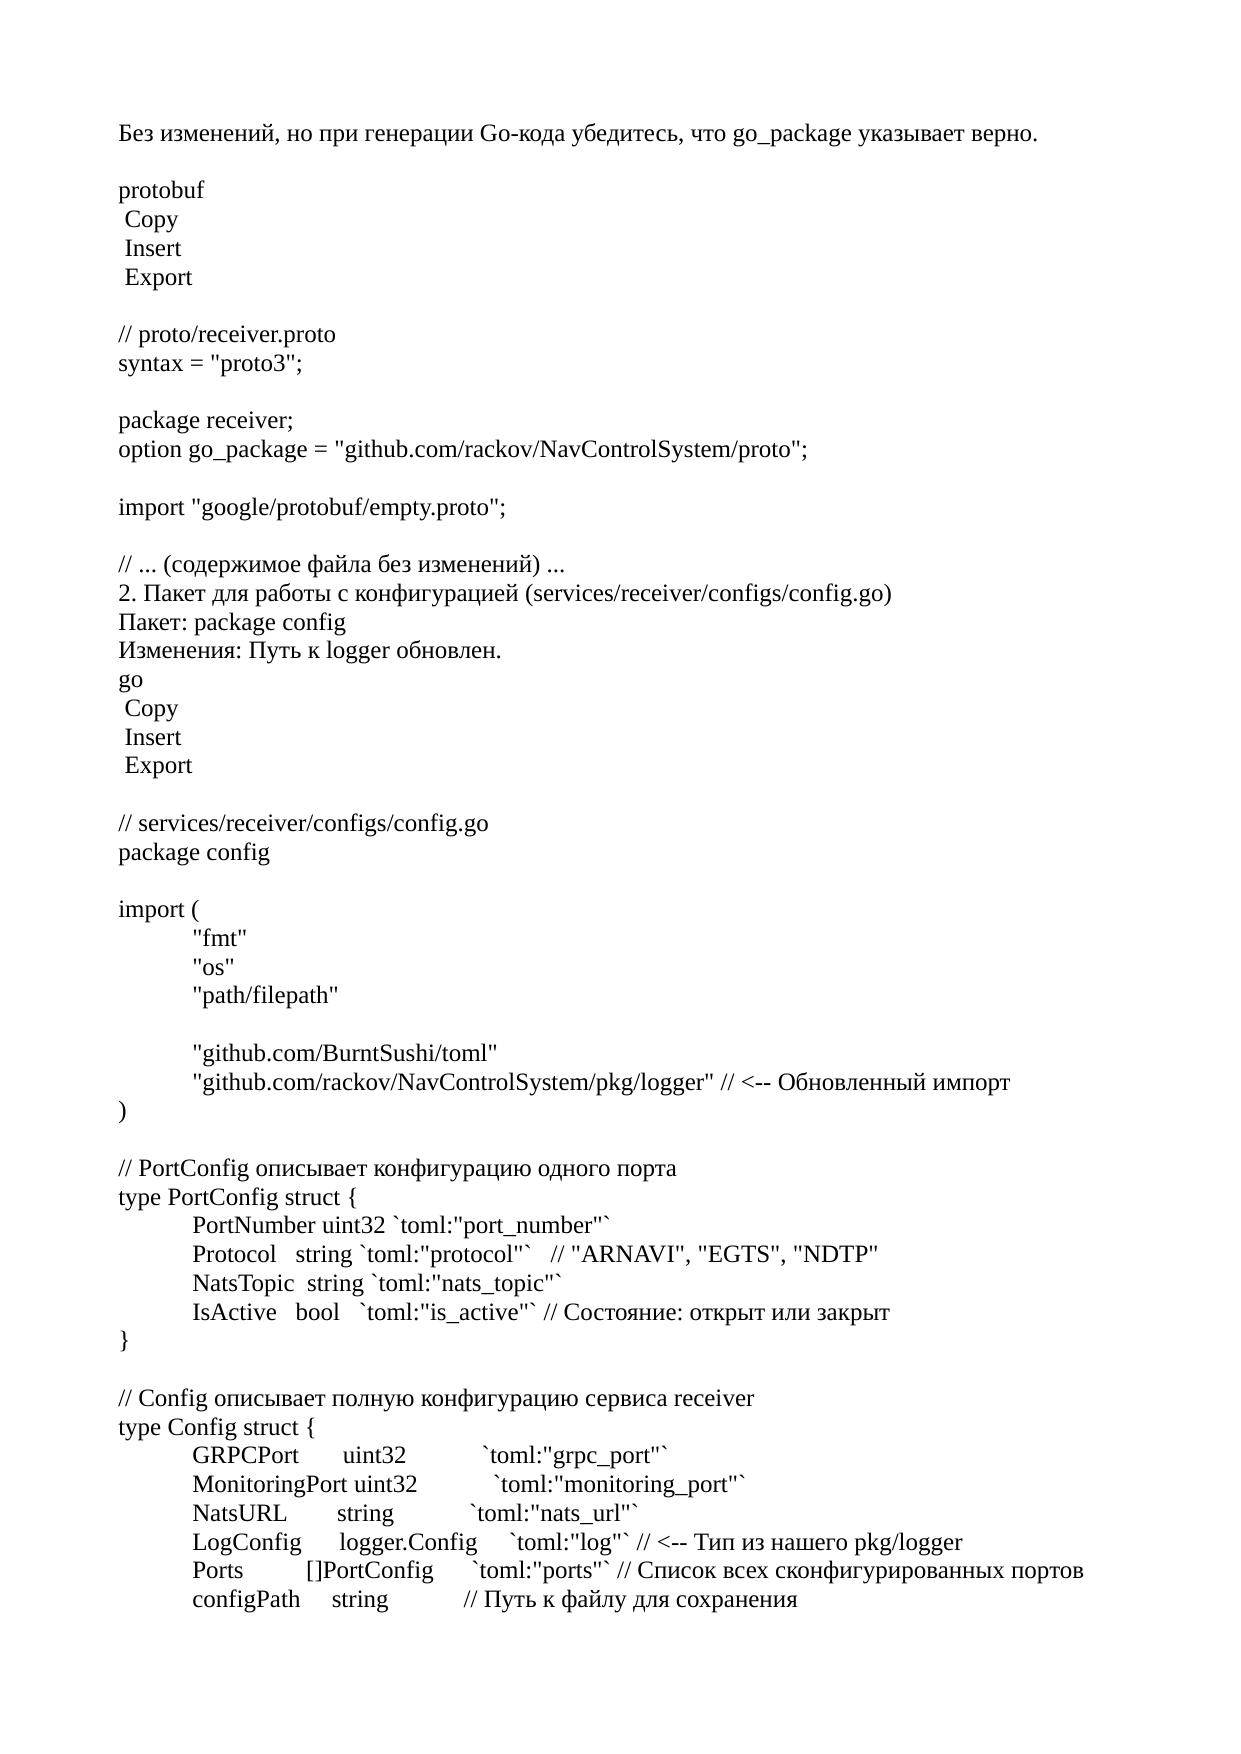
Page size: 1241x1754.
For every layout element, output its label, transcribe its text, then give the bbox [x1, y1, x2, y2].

text "github.com/rackov/NavControlSystem/pkg/logger" // <-- Обновленный импорт [118, 1067, 1122, 1096]
text GRPCPort uint32 `toml:"grpc_port"` [118, 1441, 1122, 1469]
text // PortConfig описывает конфигурацию одного порта [118, 1153, 1122, 1182]
text } [118, 1326, 1122, 1354]
text syntax = "proto3"; [118, 348, 1122, 377]
text import "google/protobuf/empty.proto"; [118, 492, 1122, 521]
text Пакет: package config [118, 607, 1122, 636]
text // services/receiver/configs/config.go [118, 808, 1122, 837]
text 2. Пакет для работы с конфигурацией (services/receiver/configs/config.go) [118, 578, 1122, 607]
text PortNumber uint32 `toml:"port_number"` [118, 1211, 1122, 1239]
text type Config struct { [118, 1412, 1122, 1441]
text "path/filepath" [118, 981, 1122, 1009]
text configPath string // Путь к файлу для сохранения [118, 1584, 1122, 1613]
text MonitoringPort uint32 `toml:"monitoring_port"` [118, 1469, 1122, 1498]
text LogConfig logger.Config `toml:"log"` // <-- Тип из нашего pkg/logger [118, 1527, 1122, 1556]
text Insert [118, 722, 1122, 751]
text // Config описывает полную конфигурацию сервиса receiver [118, 1383, 1122, 1412]
text protobuf [118, 176, 1122, 204]
text import ( [118, 894, 1122, 923]
text Export [118, 751, 1122, 779]
text option go_package = "github.com/rackov/NavControlSystem/proto"; [118, 434, 1122, 463]
text Export [118, 262, 1122, 291]
text NatsURL string `toml:"nats_url"` [118, 1498, 1122, 1527]
text IsActive bool `toml:"is_active"` // Состояние: открыт или закрыт [118, 1297, 1122, 1326]
text Insert [118, 233, 1122, 262]
text Copy [118, 204, 1122, 233]
text ) [118, 1096, 1122, 1124]
text Ports []PortConfig `toml:"ports"` // Список всех сконфигурированных портов [118, 1556, 1122, 1584]
text package config [118, 837, 1122, 866]
text type PortConfig struct { [118, 1182, 1122, 1211]
text Protocol string `toml:"protocol"` // "ARNAVI", "EGTS", "NDTP" [118, 1239, 1122, 1268]
text // ... (содержимое файла без изменений) ... [118, 549, 1122, 578]
text "github.com/BurntSushi/toml" [118, 1038, 1122, 1067]
text Изменения: Путь к logger обновлен. [118, 636, 1122, 664]
text Copy [118, 693, 1122, 722]
text go [118, 664, 1122, 693]
text NatsTopic string `toml:"nats_topic"` [118, 1268, 1122, 1297]
text "fmt" [118, 923, 1122, 952]
text "os" [118, 952, 1122, 981]
text // proto/receiver.proto [118, 319, 1122, 348]
text package receiver; [118, 406, 1122, 434]
text Без изменений, но при генерации Go-кода убедитесь, что go_package указывает верно. [118, 118, 1122, 147]
